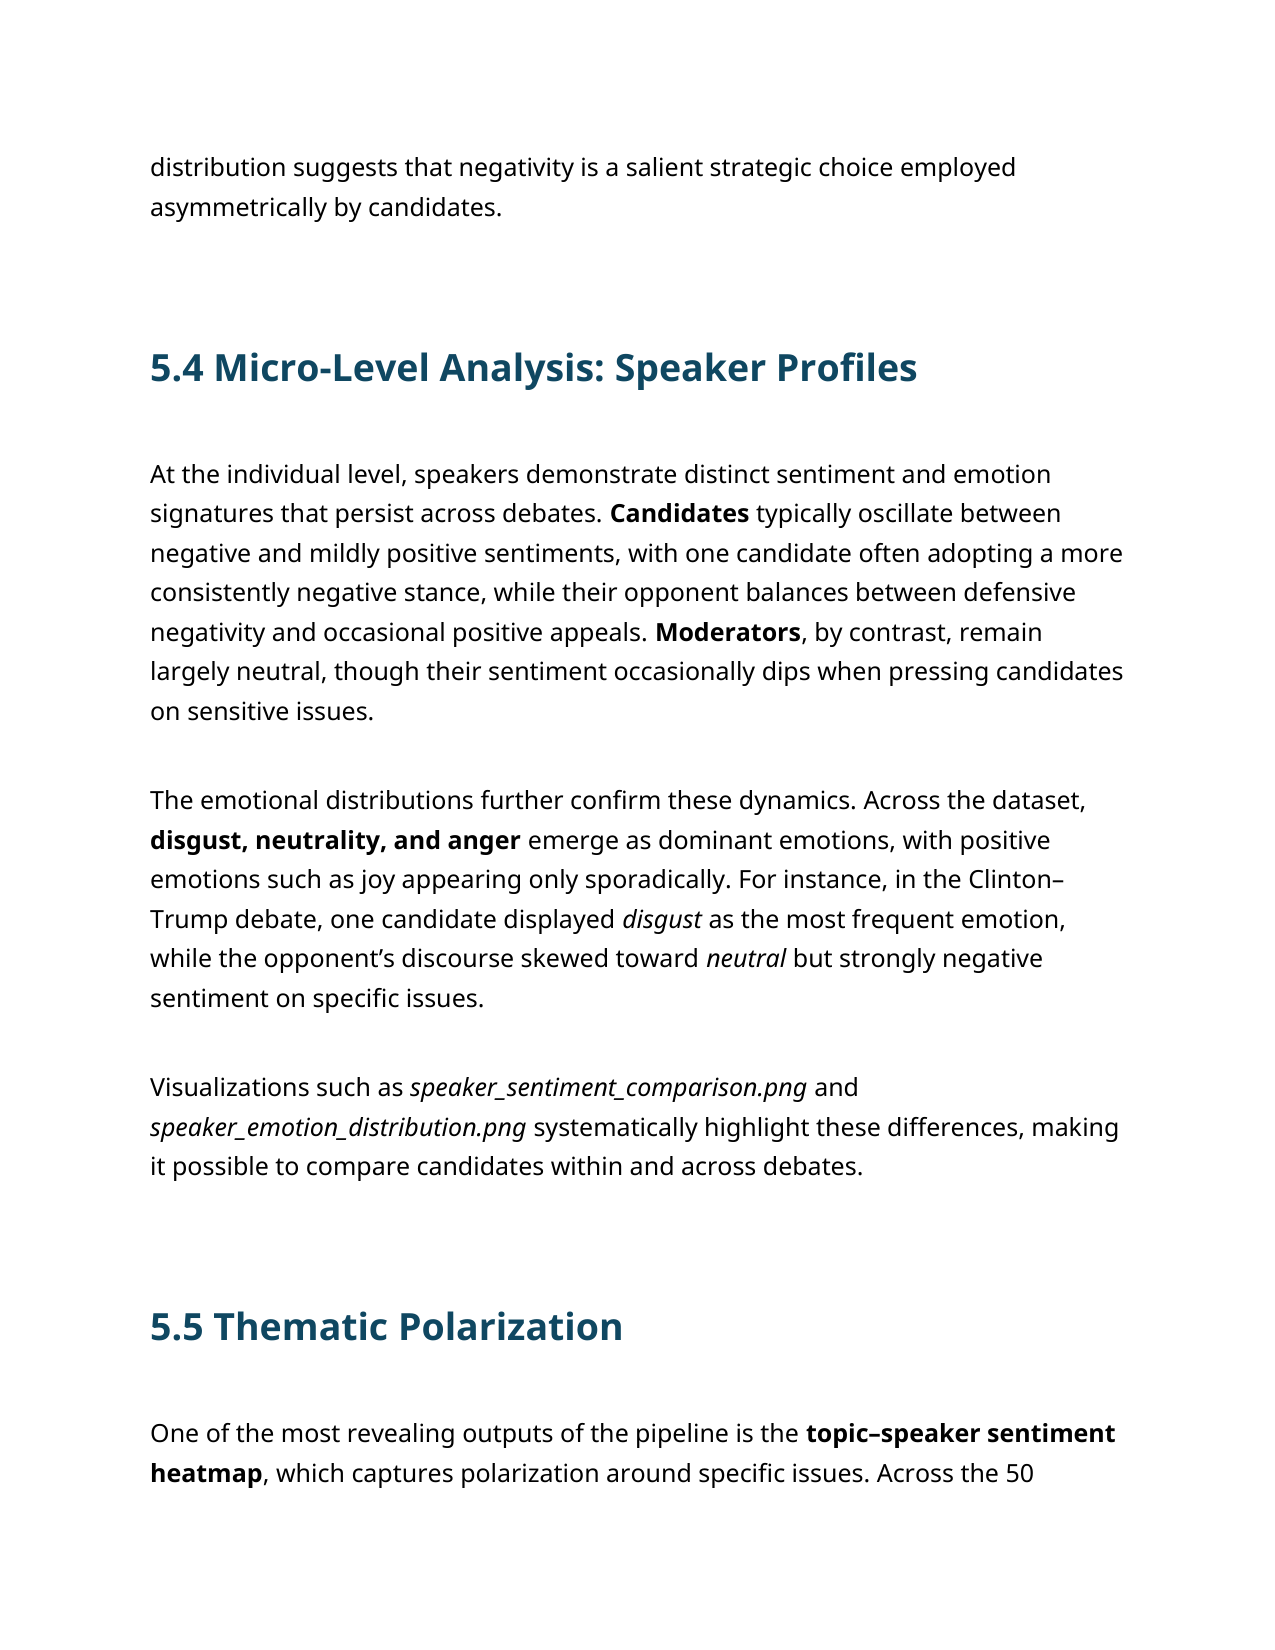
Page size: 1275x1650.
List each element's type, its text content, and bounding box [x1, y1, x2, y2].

text The emotional distributions further confirm these dynamics. Across the dataset, disgust, neutrality, and anger emerge as dominant emotions, with positive emotions such as joy appearing only sporadically. For instance, in the Clinton–Trump debate, one candidate displayed disgust as the most frequent emotion, while the opponent’s discourse skewed toward neutral but strongly negative sentiment on specific issues. [150, 783, 1125, 1014]
text At the individual level, speakers demonstrate distinct sentiment and emotion signatures that persist across debates. Candidates typically oscillate between negative and mildly positive sentiments, with one candidate often adopting a more consistently negative stance, while their opponent balances between defensive negativity and occasional positive appeals. Moderators, by contrast, remain largely neutral, though their sentiment occasionally dips when pressing candidates on sensitive issues. [150, 457, 1125, 727]
text distribution suggests that negativity is a salient strategic choice employed asymmetrically by candidates. [150, 150, 1125, 223]
text One of the most revealing outputs of the pipeline is the topic–speaker sentiment heatmap, which captures polarization around specific issues. Across the 50 [150, 1416, 1125, 1489]
subtitle 5.4 Micro-Level Analysis: Speaker Profiles [150, 341, 1125, 392]
text Visualizations such as speaker_sentiment_comparison.png and speaker_emotion_distribution.png systematically highlight these differences, making it possible to compare candidates within and across debates. [150, 1070, 1125, 1183]
subtitle 5.5 Thematic Polarization [150, 1301, 1125, 1352]
